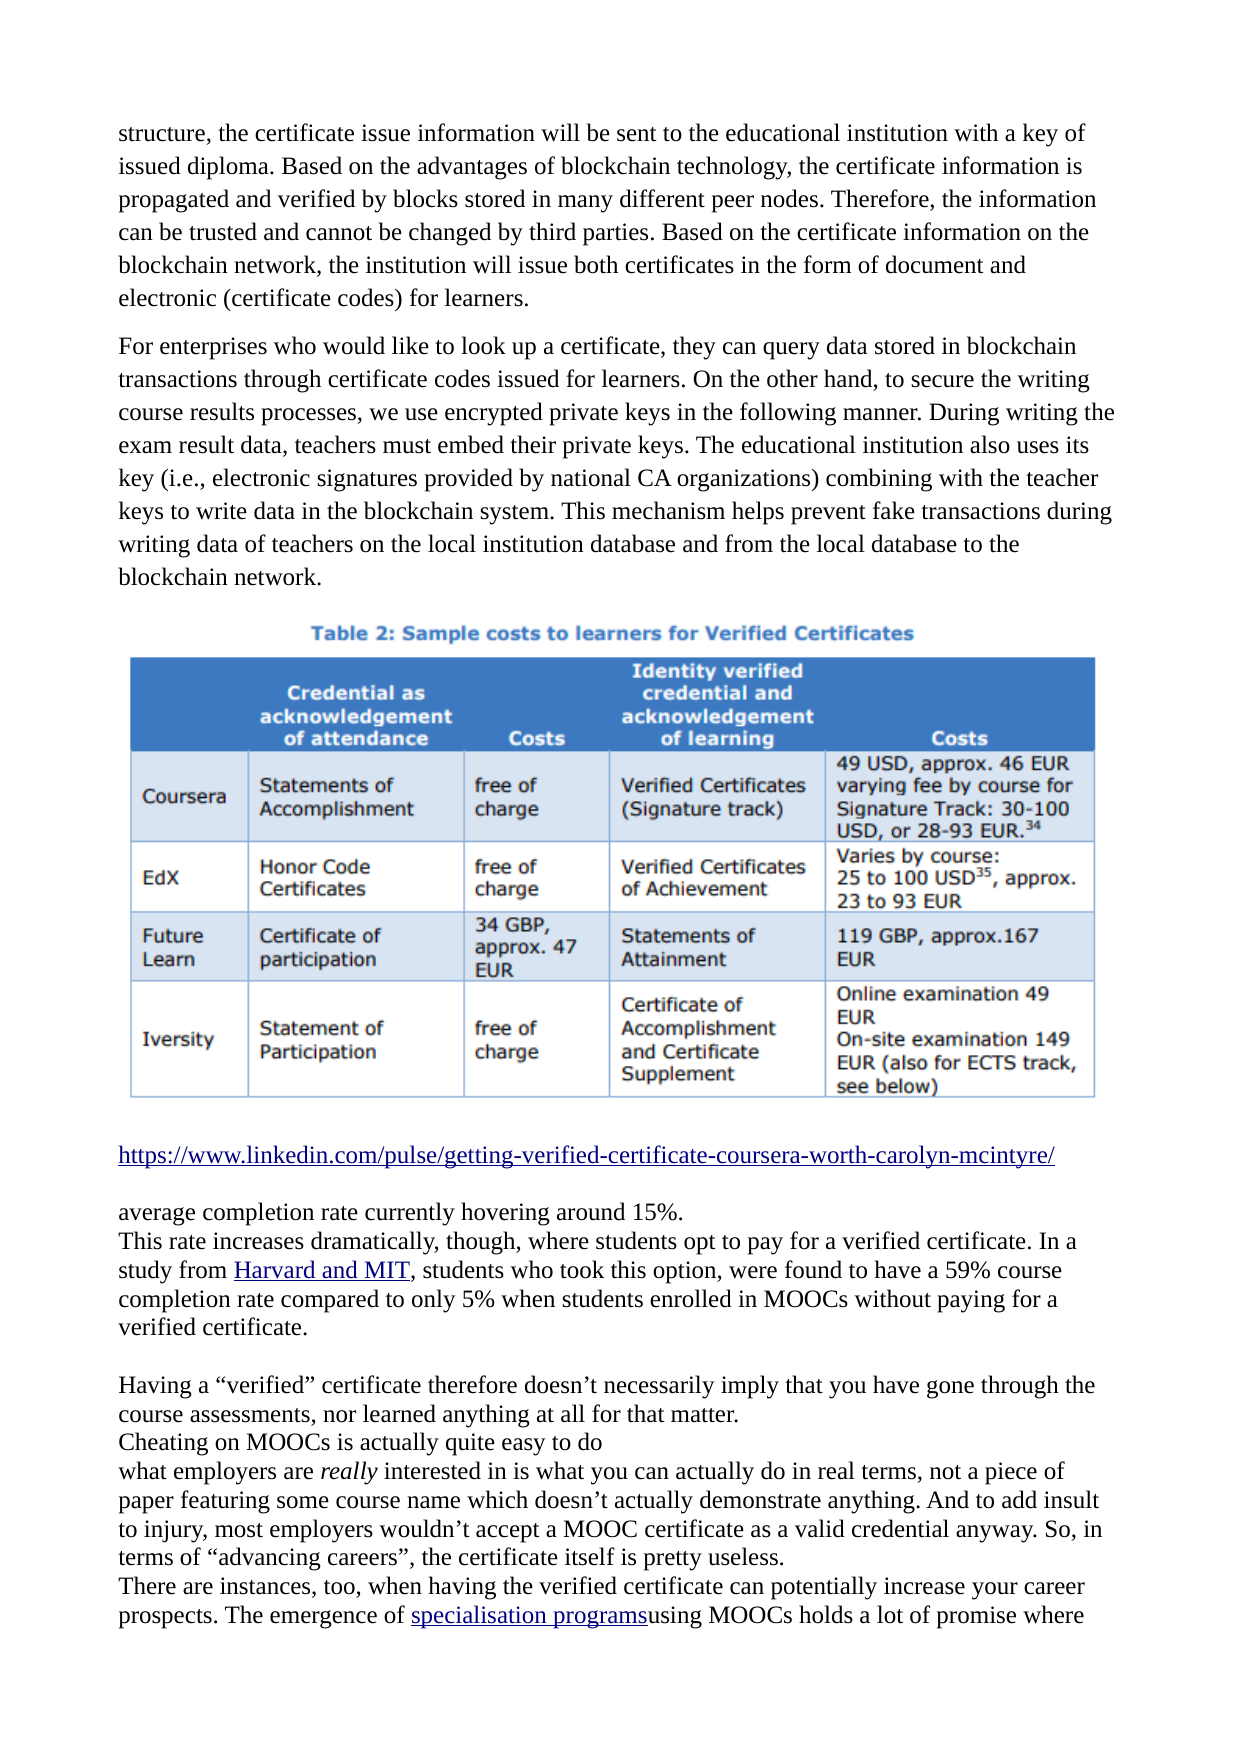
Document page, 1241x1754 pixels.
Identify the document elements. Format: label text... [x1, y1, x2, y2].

text For enterprises who would like to look up a certificate, they can query data stored in blockchain transactions through certificate codes issued for learners. On the other hand, to secure the writing course results processes, we use encrypted private keys in the following manner. During writing the exam result data, teachers must embed their private keys. The educational institution also uses its key (i.e., electronic signatures provided by national CA organizations) combining with the teacher keys to write data in the blockchain system. This mechanism helps prevent fake transactions during writing data of teachers on the local institution database and from the local database to the blockchain network. [118, 331, 1122, 591]
text There are instances, too, when having the verified certificate can potentially increase your career prospects. The emergence of specialisation programsusing MOOCs holds a lot of promise where [118, 1571, 1122, 1629]
text what employers are really interested in is what you can actually do in real terms, not a piece of paper featuring some course name which doesn’t actually demonstrate anything. And to add insult to injury, most employers wouldn’t accept a MOOC certificate as a valid credential anyway. So, in terms of “advancing careers”, the certificate itself is pretty useless. [118, 1456, 1122, 1571]
text average completion rate currently hovering around 15%. [118, 1197, 1122, 1226]
text https://www.linkedin.com/pulse/getting-verified-certificate-coursera-worth-carolyn-mcintyre/ [118, 1140, 1122, 1169]
picture [118, 609, 1122, 1112]
text This rate increases dramatically, though, where students opt to pay for a verified certificate. In a study from Harvard and MIT, students who took this option, were found to have a 59% course completion rate compared to only 5% when students enrolled in MOOCs without paying for a verified certificate. [118, 1226, 1122, 1341]
text structure, the certificate issue information will be sent to the educational institution with a key of issued diploma. Based on the advantages of blockchain technology, the certificate information is propagated and verified by blocks stored in many different peer nodes. Therefore, the information can be trusted and cannot be changed by third parties. Based on the certificate information on the blockchain network, the institution will issue both certificates in the form of document and electronic (certificate codes) for learners. [118, 118, 1122, 312]
text Cheating on MOOCs is actually quite easy to do [118, 1427, 1122, 1456]
text Having a “verified” certificate therefore doesn’t necessarily imply that you have gone through the course assessments, nor learned anything at all for that matter. [118, 1370, 1122, 1427]
